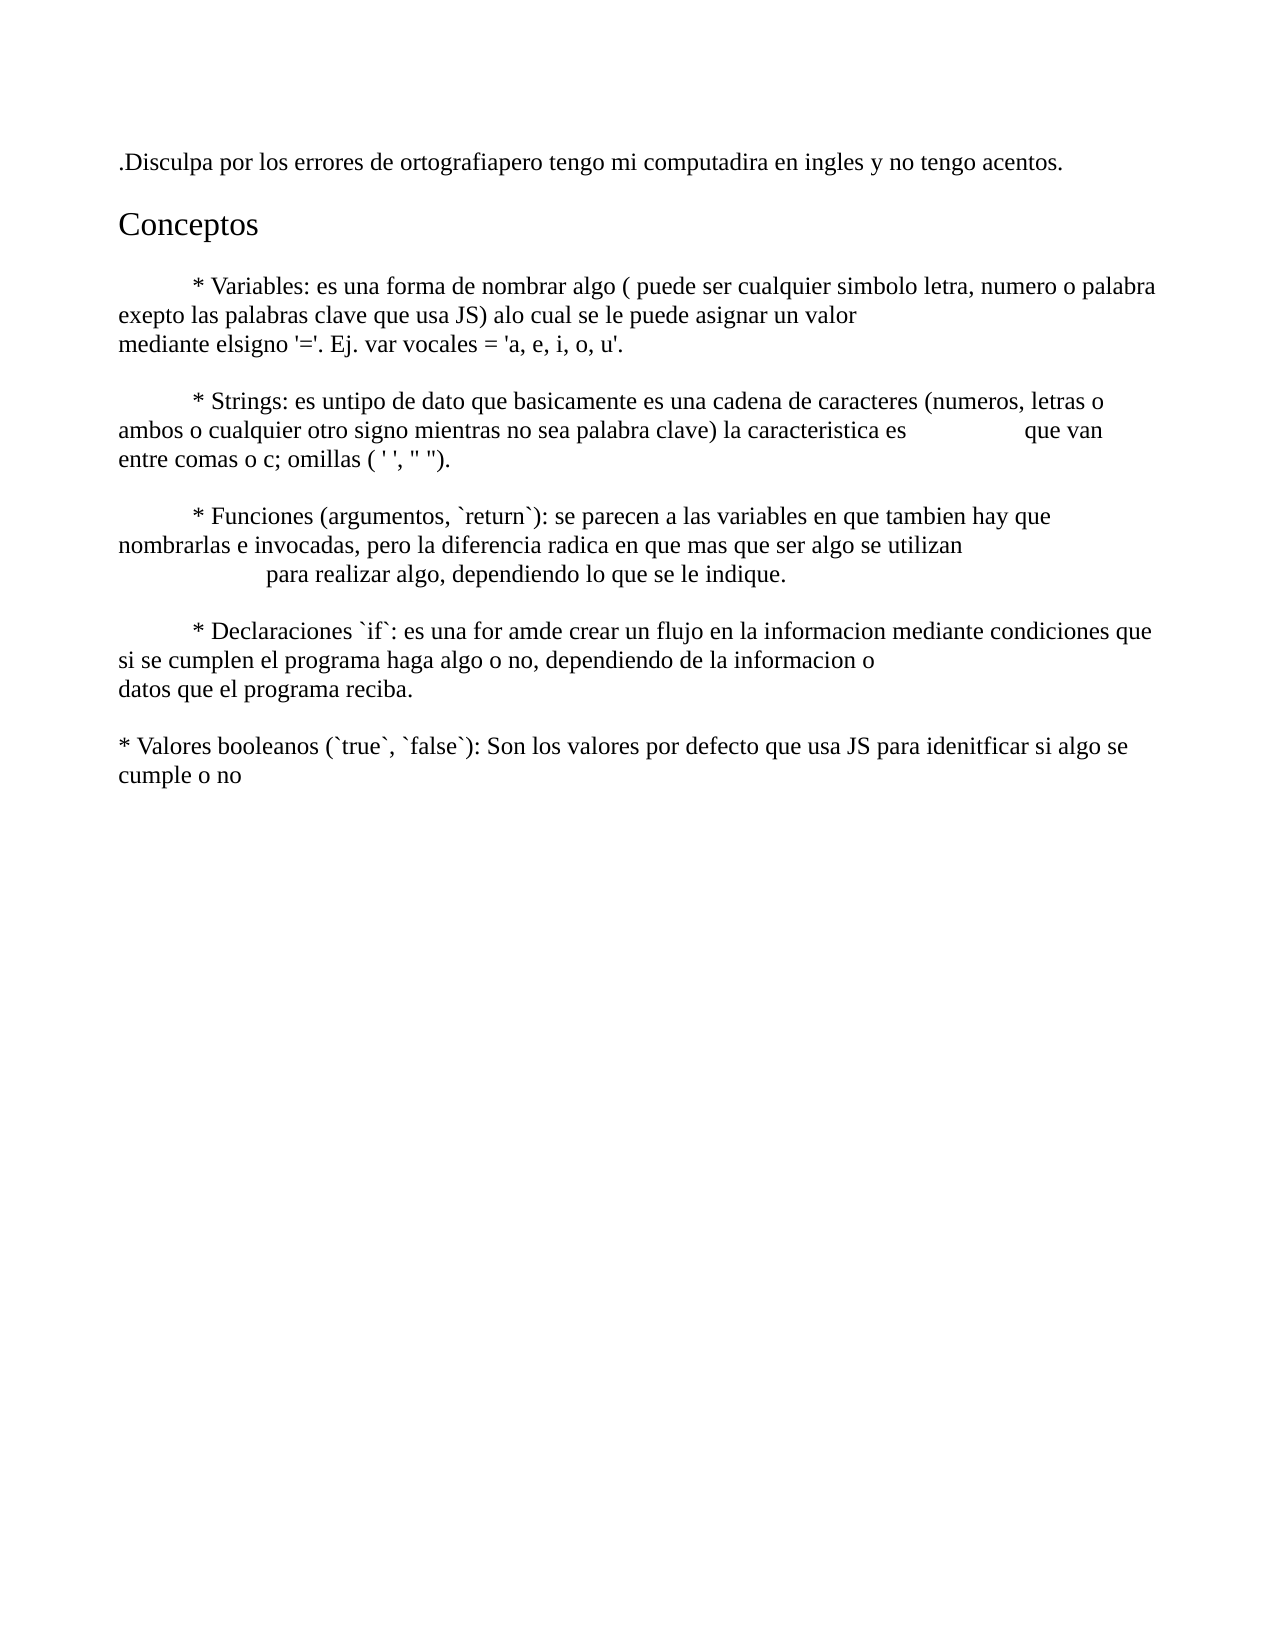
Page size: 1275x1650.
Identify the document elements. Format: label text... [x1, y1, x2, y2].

text * Variables: es una forma de nombrar algo ( puede ser cualquier simbolo letra, numero o palabra exepto las palabras clave que usa JS) alo cual se le puede asignar un valor mediante elsigno '='. Ej. var vocales = 'a, e, i, o, u'. [118, 271, 1157, 358]
text .Disculpa por los errores de ortografiapero tengo mi computadira en ingles y no tengo acentos. [118, 147, 1157, 176]
text * Declaraciones `if`: es una for amde crear un flujo en la informacion mediante condiciones que si se cumplen el programa haga algo o no, dependiendo de la informacion o datos que el programa reciba. [118, 616, 1157, 703]
text * Valores booleanos (`true`, `false`): Son los valores por defecto que usa JS para idenitficar si algo se cumple o no [118, 731, 1157, 789]
text * Strings: es untipo de dato que basicamente es una cadena de caracteres (numeros, letras o ambos o cualquier otro signo mientras no sea palabra clave) la caracteristica es que van entre comas o c; omillas ( ' ', " "). [118, 386, 1157, 473]
text * Funciones (argumentos, `return`): se parecen a las variables en que tambien hay que nombrarlas e invocadas, pero la diferencia radica en que mas que ser algo se utilizan para realizar algo, dependiendo lo que se le indique. [118, 501, 1157, 588]
text Conceptos [118, 204, 1157, 243]
